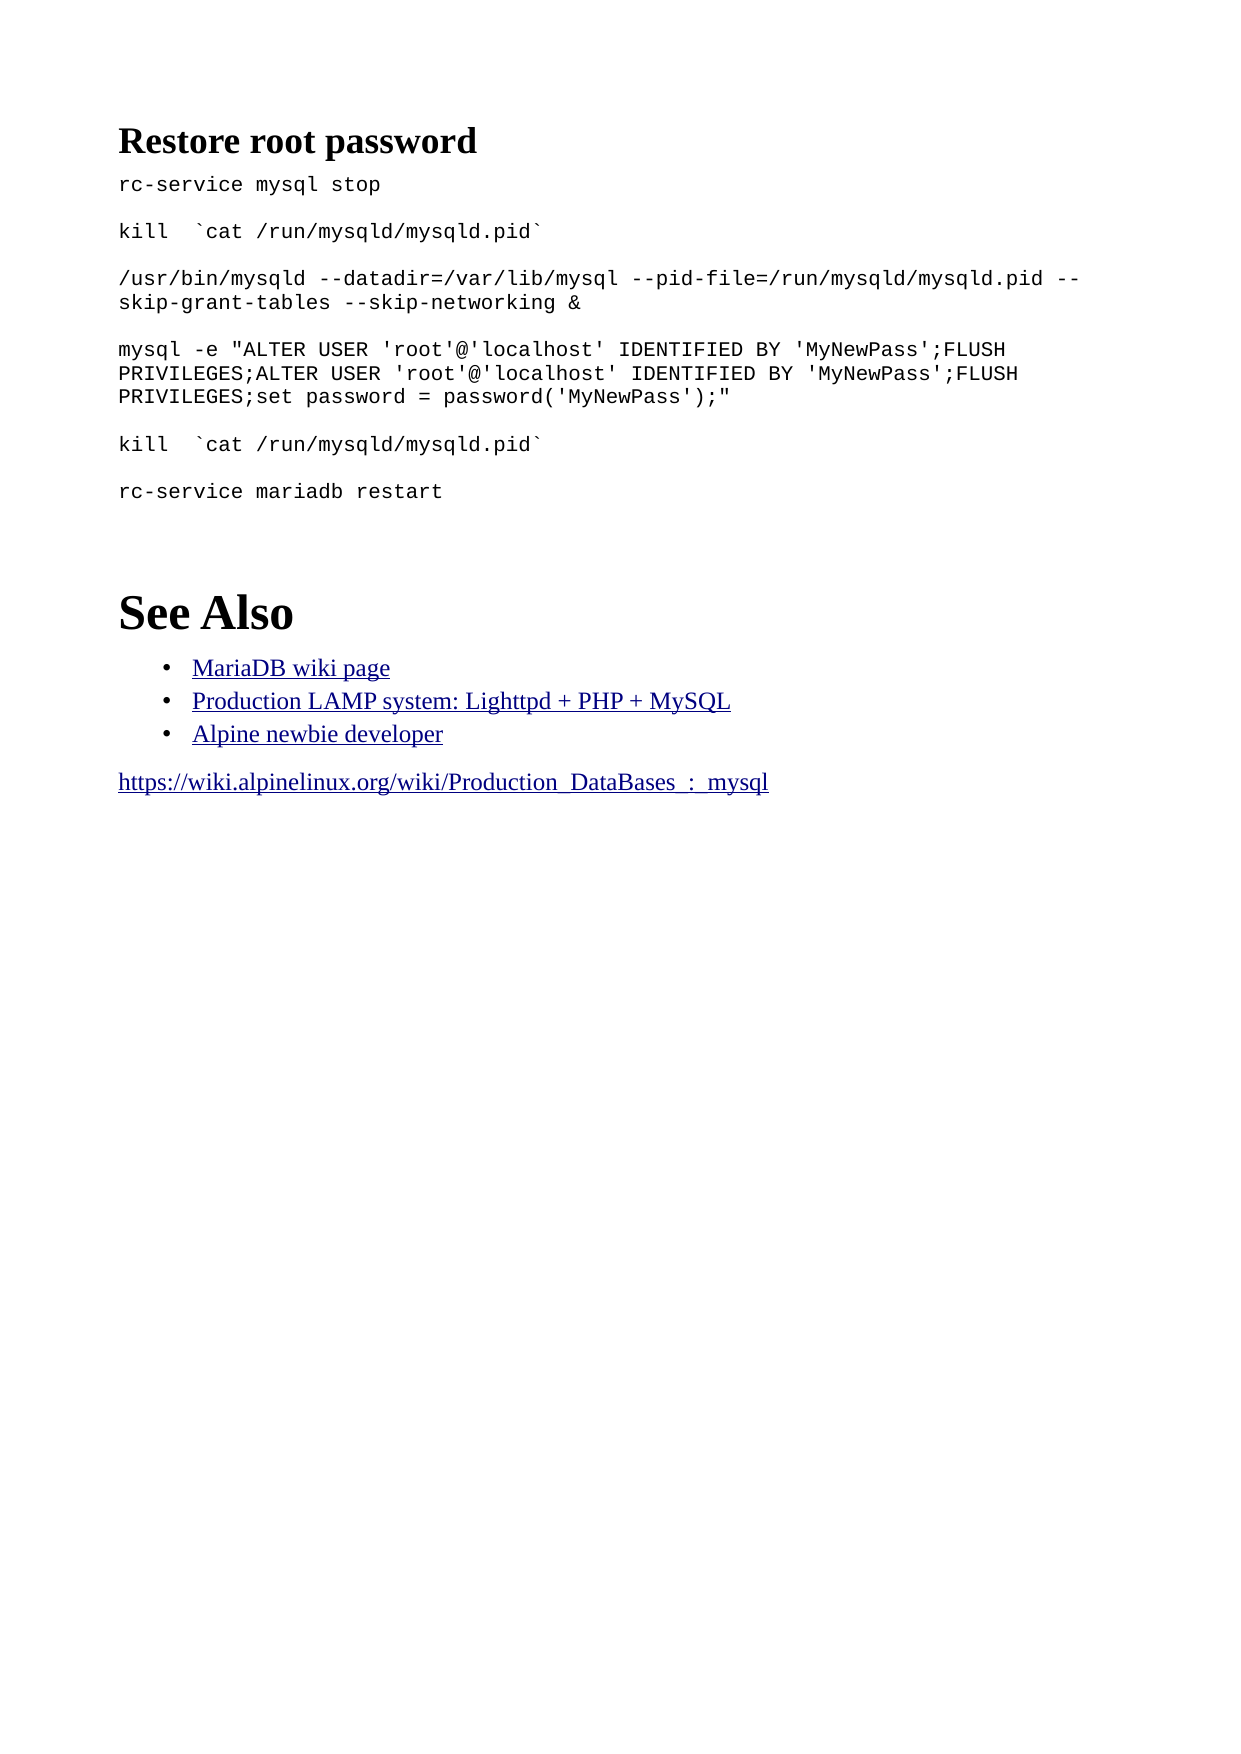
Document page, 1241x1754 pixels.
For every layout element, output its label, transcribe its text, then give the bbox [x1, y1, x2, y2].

text mysql -e "ALTER USER 'root'@'localhost' IDENTIFIED BY 'MyNewPass';FLUSH PRIVILEGES;ALTER USER 'root'@'localhost' IDENTIFIED BY 'MyNewPass';FLUSH PRIVILEGES;set password = password('MyNewPass');" [118, 339, 1122, 410]
subtitle See Also [118, 583, 1122, 640]
list Production LAMP system: Lighttpd + PHP + MySQL [162, 686, 1122, 715]
text rc-service mariadb restart [118, 481, 1122, 505]
text kill `cat /run/mysqld/mysqld.pid` [118, 221, 1122, 245]
text kill `cat /run/mysqld/mysqld.pid` [118, 434, 1122, 457]
subtitle Restore root password [118, 118, 1122, 161]
text /usr/bin/mysqld --datadir=/var/lib/mysql --pid-file=/run/mysqld/mysqld.pid --skip-grant-tables --skip-networking & [118, 268, 1122, 316]
text rc-service mysql stop [118, 174, 1122, 197]
list MariaDB wiki page [162, 653, 1122, 682]
text https://wiki.alpinelinux.org/wiki/Production_DataBases_:_mysql [118, 767, 1122, 795]
list Alpine newbie developer [162, 719, 1122, 748]
